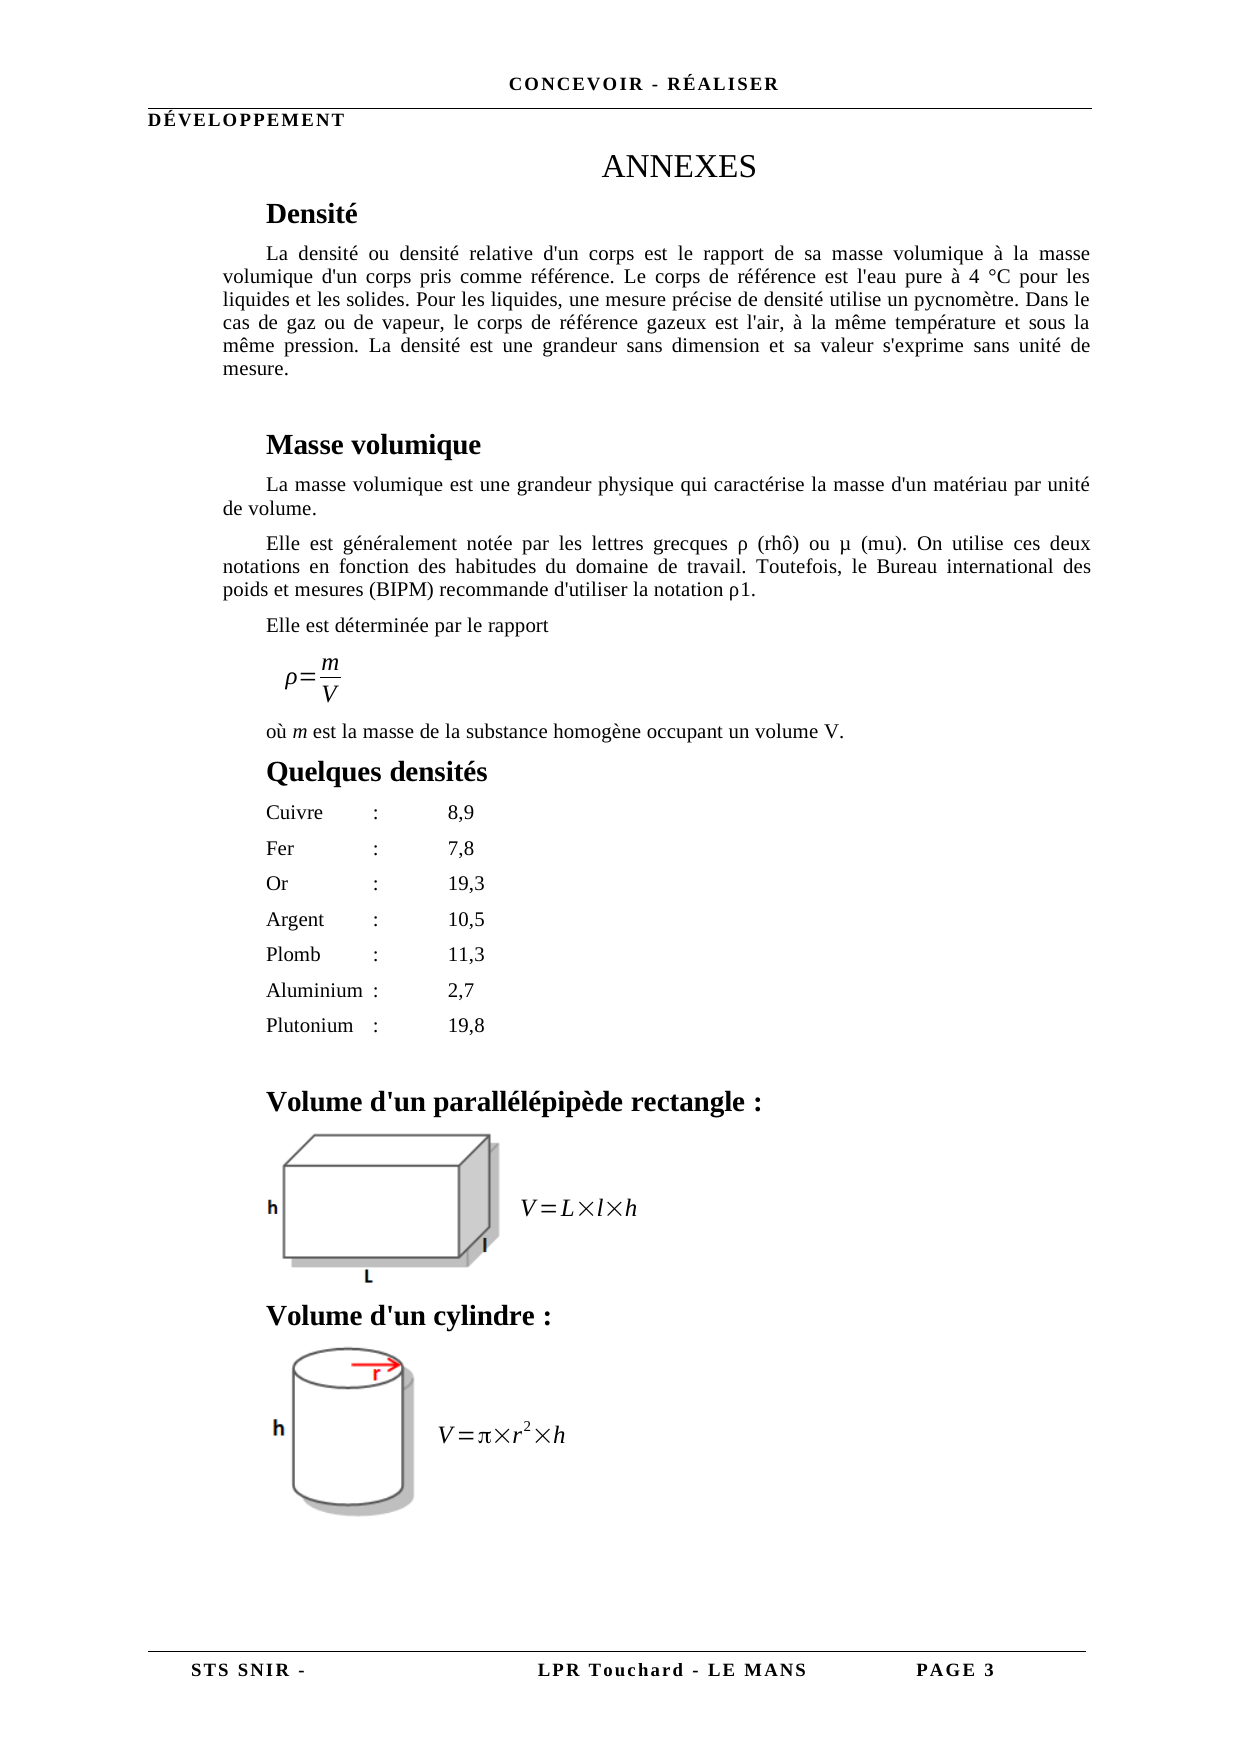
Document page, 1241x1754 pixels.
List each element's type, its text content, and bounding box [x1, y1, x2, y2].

text ANNEXES [223, 148, 1092, 185]
text Fer : 7,8 [223, 836, 1092, 859]
text Quelques densités [223, 756, 1092, 788]
text Masse volumique [223, 428, 1092, 461]
text Argent : 10,5 [223, 907, 1092, 930]
text Densité [223, 197, 1092, 230]
text Aluminium : 2,7 [223, 978, 1092, 1001]
text Elle est généralement notée par les lettres grecques ρ (rhô) ou µ (mu). On utilise ces deux notations en fonction des habitudes du domaine de travail. Toutefois, le Bureau international des poids et mesures (BIPM) recommande d'utiliser la notation ρ1. [223, 532, 1092, 601]
text La masse volumique est une grandeur physique qui caractérise la masse d'un matériau par unité de volume. [223, 473, 1092, 519]
text Cuivre : 8,9 [223, 801, 1092, 824]
text Plomb : 11,3 [223, 943, 1092, 966]
text Elle est déterminée par le rapport [223, 613, 1092, 636]
text La densité ou densité relative d'un corps est le rapport de sa masse volumique à la masse volumique d'un corps pris comme référence. Le corps de référence est l'eau pure à 4 °C pour les liquides et les solides. Pour les liquides, une mesure précise de densité utilise un pycnomètre. Dans le cas de gaz ou de vapeur, le corps de référence gazeux est l'air, à la même température et sous la même pression. La densité est une grandeur sans dimension et sa valeur s'exprime sans unité de mesure. [223, 242, 1092, 380]
text Volume d'un parallélépipède rectangle : [223, 1085, 1092, 1117]
picture [265, 1130, 503, 1287]
picture [265, 1343, 420, 1522]
text Plutonium : 19,8 [223, 1014, 1092, 1037]
text Volume d'un cylindre : [223, 1299, 1092, 1331]
text où m est la masse de la substance homogène occupant un volume V. [223, 720, 1092, 743]
text Or : 19,3 [223, 872, 1092, 895]
